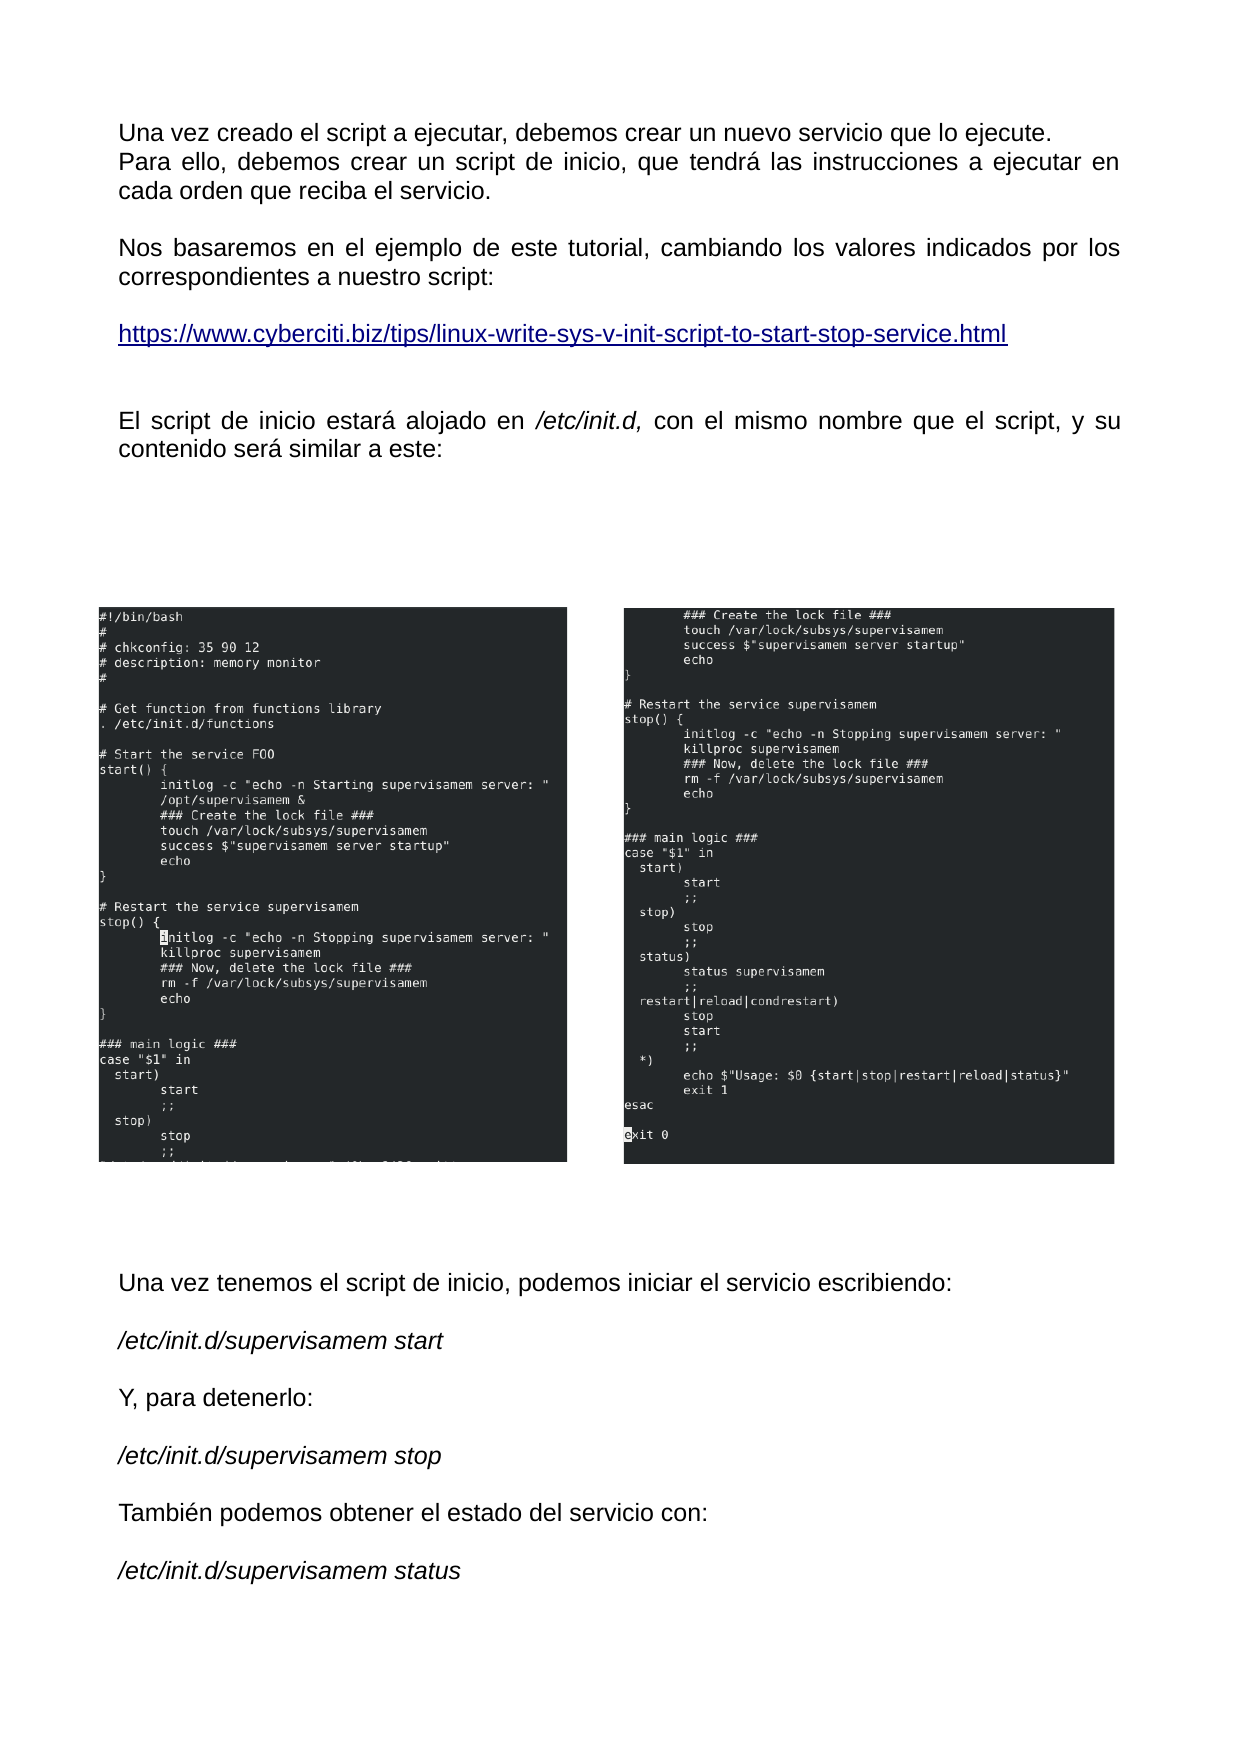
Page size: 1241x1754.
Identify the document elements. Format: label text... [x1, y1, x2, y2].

text Para ello, debemos crear un script de inicio, que tendrá las instrucciones a ejecutar en cada orden que reciba el servicio. [118, 147, 1122, 204]
text Una vez tenemos el script de inicio, podemos iniciar el servicio escribiendo: [118, 1268, 1122, 1297]
text Y, para detenerlo: [118, 1383, 1122, 1412]
text Una vez creado el script a ejecutar, debemos crear un nuevo servicio que lo ejecute. [118, 118, 1122, 147]
text /etc/init.d/supervisamem stop [118, 1441, 1122, 1469]
text El script de inicio estará alojado en /etc/init.d, con el mismo nombre que el script, y su contenido será similar a este: [118, 406, 1122, 463]
text Nos basaremos en el ejemplo de este tutorial, cambiando los valores indicados por los correspondientes a nuestro script: [118, 233, 1122, 291]
text También podemos obtener el estado del servicio con: [118, 1498, 1122, 1527]
text /etc/init.d/supervisamem start [118, 1326, 1122, 1354]
text /etc/init.d/supervisamem status [118, 1556, 1122, 1584]
text https://www.cyberciti.biz/tips/linux-write-sys-v-init-script-to-start-stop-service.html [118, 319, 1122, 348]
